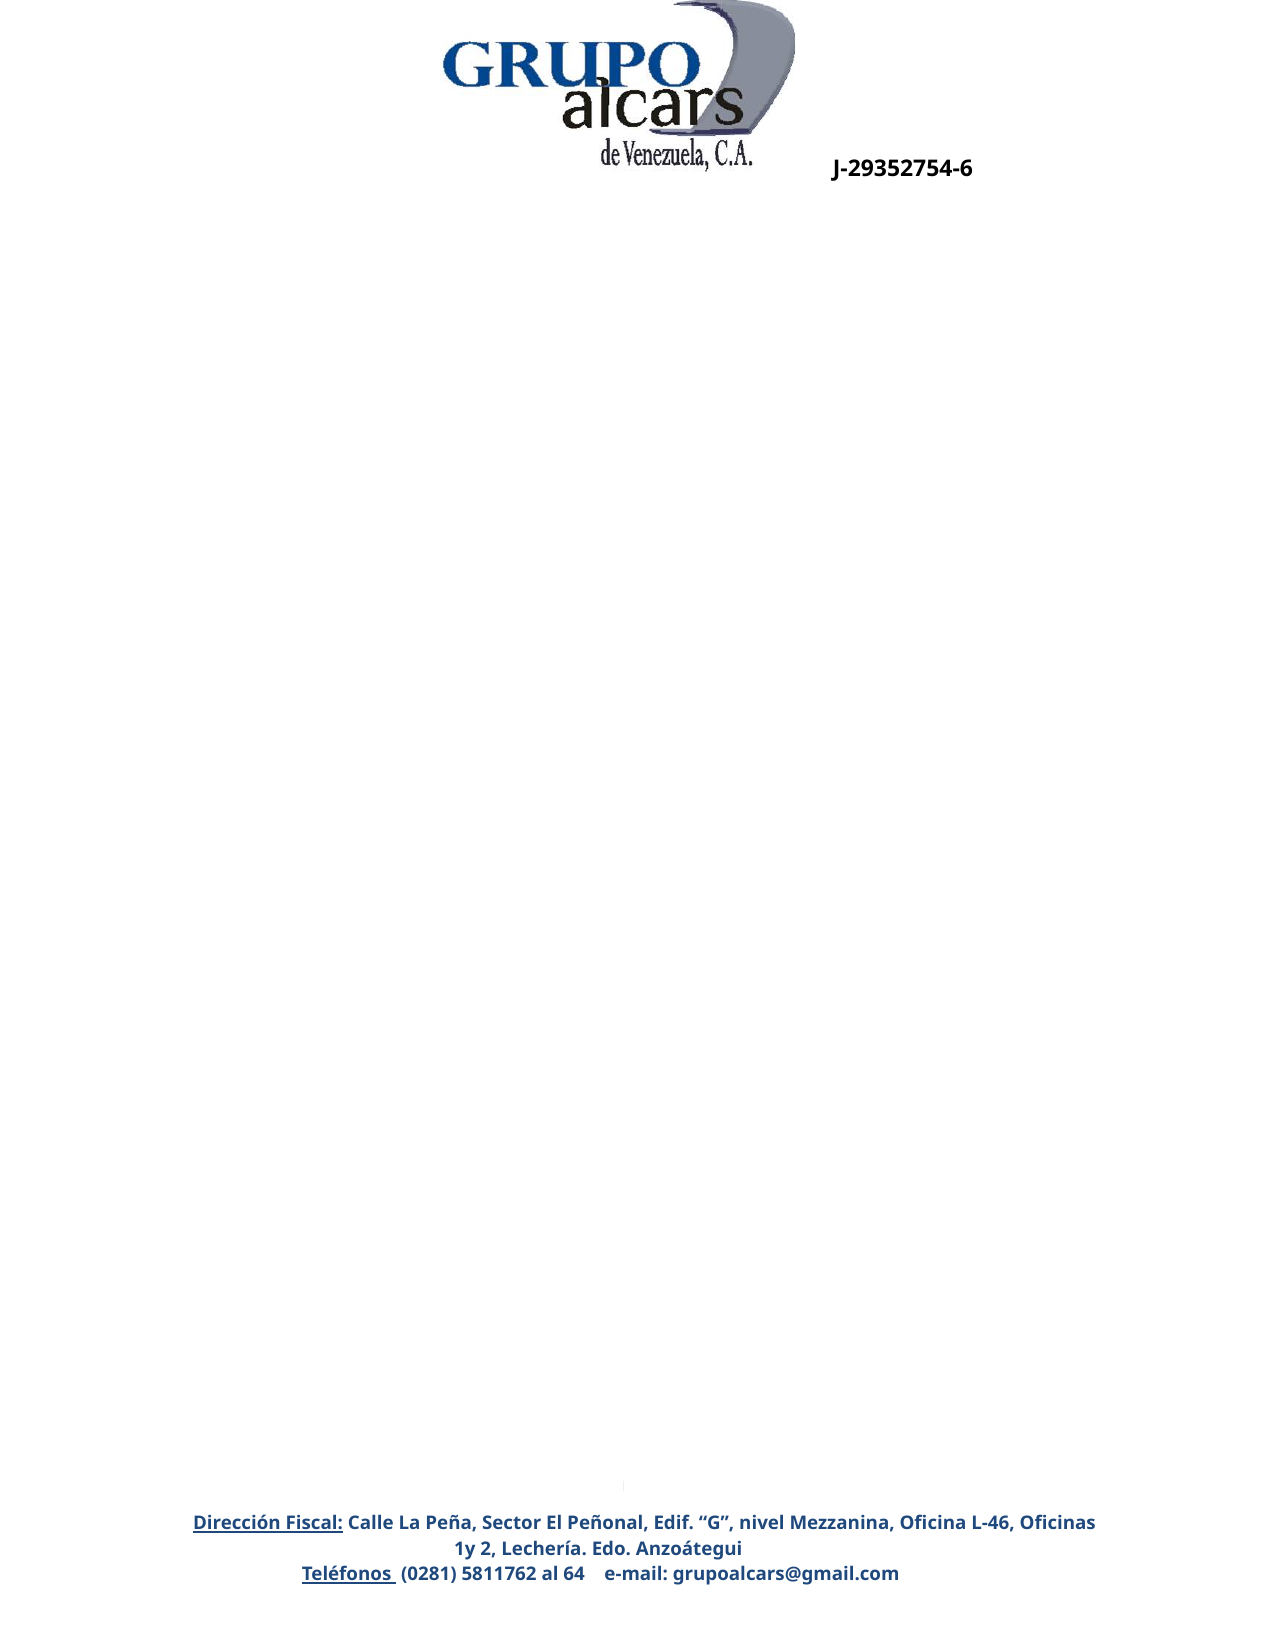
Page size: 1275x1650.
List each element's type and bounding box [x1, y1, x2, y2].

picture [440, 0, 796, 172]
